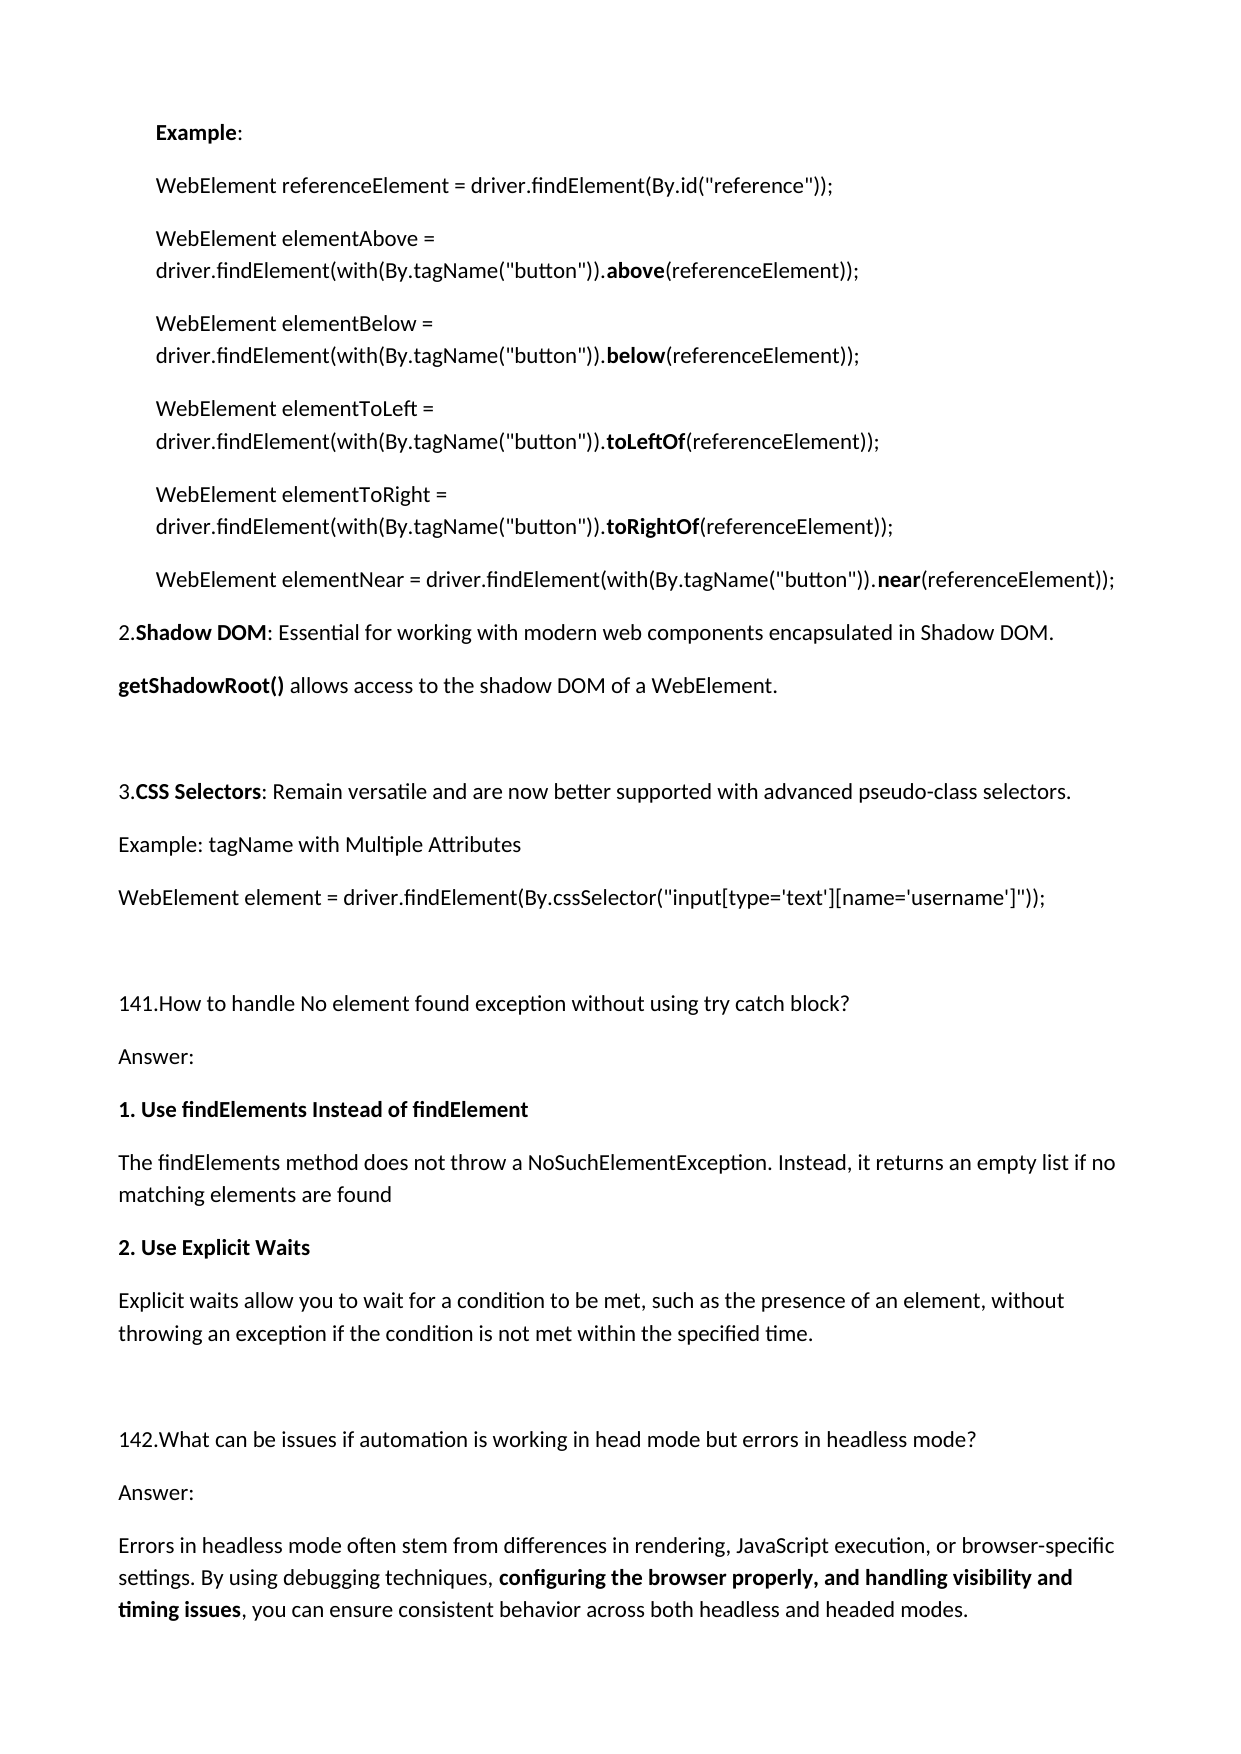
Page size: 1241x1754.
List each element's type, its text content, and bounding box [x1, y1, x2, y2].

text Answer: [118, 1478, 1122, 1506]
text Example: tagName with Multiple Attributes [118, 830, 1122, 858]
text WebElement elementToRight = driver.findElement(with(By.tagName("button")).toRightOf(referenceElement)); [156, 480, 1122, 540]
text getShadowRoot() allows access to the shadow DOM of a WebElement. [118, 671, 1122, 699]
text WebElement elementNear = driver.findElement(with(By.tagName("button")).near(referenceElement)); [156, 565, 1122, 593]
text The findElements method does not throw a NoSuchElementException. Instead, it returns an empty list if no matching elements are found [118, 1148, 1122, 1208]
text 142.What can be issues if automation is working in head mode but errors in headless mode? [118, 1425, 1122, 1453]
text WebElement elementBelow = driver.findElement(with(By.tagName("button")).below(referenceElement)); [156, 309, 1122, 369]
text Errors in headless mode often stem from differences in rendering, JavaScript execution, or browser-specific settings. By using debugging techniques, configuring the browser properly, and handling visibility and timing issues, you can ensure consistent behavior across both headless and headed modes. [118, 1531, 1122, 1623]
text 141.How to handle No element found exception without using try catch block? [118, 989, 1122, 1017]
text WebElement elementAbove = driver.findElement(with(By.tagName("button")).above(referenceElement)); [156, 224, 1122, 284]
text WebElement element = driver.findElement(By.cssSelector("input[type='text'][name='username']")); [118, 883, 1122, 911]
text 2.Shadow DOM: Essential for working with modern web components encapsulated in Shadow DOM. [118, 618, 1122, 646]
text 3.CSS Selectors: Remain versatile and are now better supported with advanced pseudo-class selectors. [118, 777, 1122, 805]
text Explicit waits allow you to wait for a condition to be met, such as the presence of an element, without throwing an exception if the condition is not met within the specified time. [118, 1286, 1122, 1347]
text 2. Use Explicit Waits [118, 1233, 1122, 1261]
text Example: [156, 118, 1122, 146]
text Answer: [118, 1042, 1122, 1070]
text WebElement referenceElement = driver.findElement(By.id("reference")); [156, 171, 1122, 199]
text 1. Use findElements Instead of findElement [118, 1095, 1122, 1123]
text WebElement elementToLeft = driver.findElement(with(By.tagName("button")).toLeftOf(referenceElement)); [156, 394, 1122, 455]
